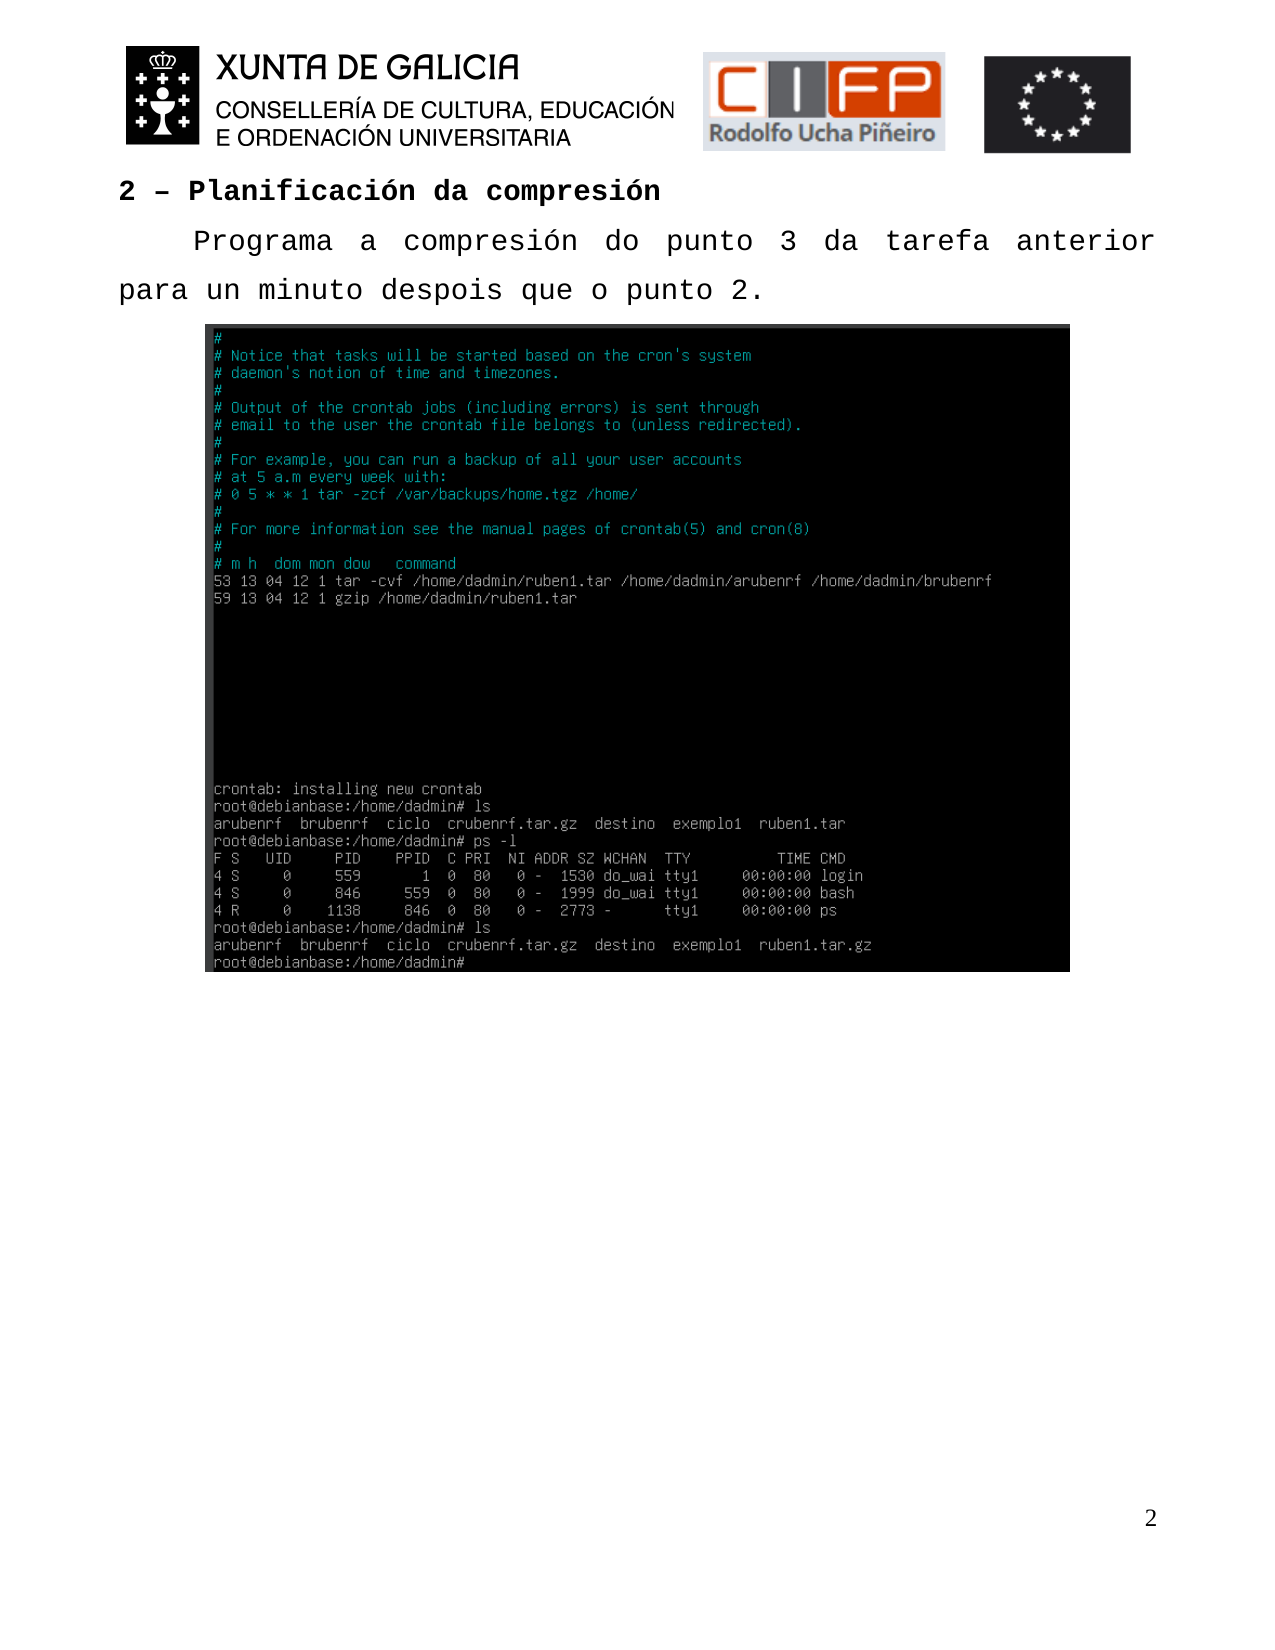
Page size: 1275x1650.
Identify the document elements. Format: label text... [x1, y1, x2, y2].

text Programa a compresión do punto 3 da tarefa anterior para un minuto despois que o punto 2. [118, 226, 1157, 308]
picture [703, 52, 946, 151]
picture [126, 46, 674, 146]
picture [205, 324, 1070, 972]
picture [983, 55, 1134, 155]
text 2 – Planificación da compresión [118, 176, 1157, 209]
